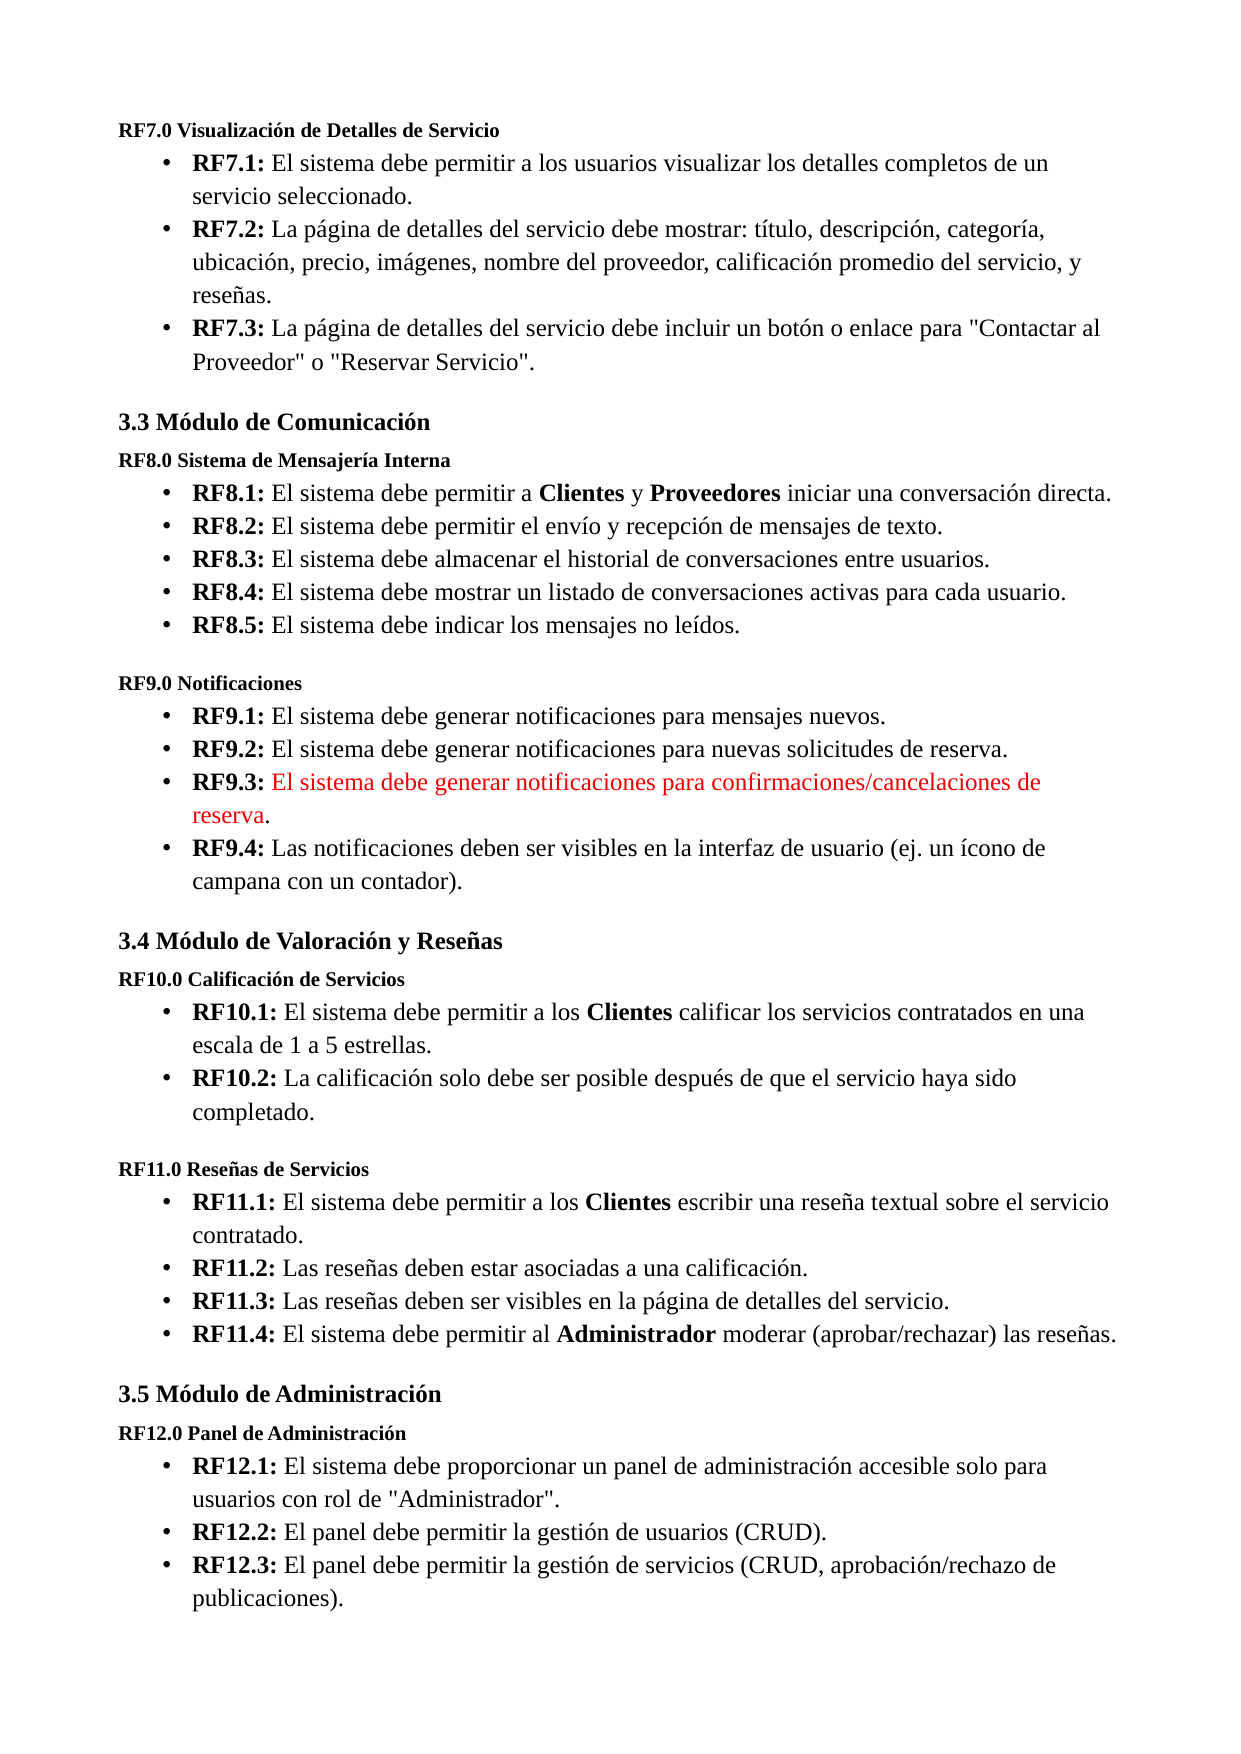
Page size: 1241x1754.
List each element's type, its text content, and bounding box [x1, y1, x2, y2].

list RF8.2: El sistema debe permitir el envío y recepción de mensajes de texto. [162, 511, 1122, 540]
list RF8.3: El sistema debe almacenar el historial de conversaciones entre usuarios. [162, 544, 1122, 573]
subtitle RF10.0 Calificación de Servicios [118, 967, 1122, 991]
subtitle RF9.0 Notificaciones [118, 670, 1122, 694]
list RF7.2: La página de detalles del servicio debe mostrar: título, descripción, categoría, ubicación, precio, imágenes, nombre del proveedor, calificación promedio del servicio, y reseñas. [162, 214, 1122, 309]
list RF10.1: El sistema debe permitir a los Clientes calificar los servicios contratados en una escala de 1 a 5 estrellas. [162, 997, 1122, 1059]
list RF9.1: El sistema debe generar notificaciones para mensajes nuevos. [162, 701, 1122, 729]
list RF7.1: El sistema debe permitir a los usuarios visualizar los detalles completos de un servicio seleccionado. [162, 148, 1122, 210]
list RF7.3: La página de detalles del servicio debe incluir un botón o enlace para "Contactar al Proveedor" o "Reservar Servicio". [162, 313, 1122, 375]
list RF12.3: El panel debe permitir la gestión de servicios (CRUD, aprobación/rechazo de publicaciones). [162, 1550, 1122, 1612]
subtitle 3.4 Módulo de Valoración y Reseñas [118, 926, 1122, 955]
list RF8.5: El sistema debe indicar los mensajes no leídos. [162, 610, 1122, 639]
list RF12.2: El panel debe permitir la gestión de usuarios (CRUD). [162, 1517, 1122, 1546]
list RF9.4: Las notificaciones deben ser visibles en la interfaz de usuario (ej. un ícono de campana con un contador). [162, 833, 1122, 894]
list RF9.3: El sistema debe generar notificaciones para confirmaciones/cancelaciones de reserva. [162, 767, 1122, 828]
list RF11.2: Las reseñas deben estar asociadas a una calificación. [162, 1253, 1122, 1282]
list RF11.4: El sistema debe permitir al Administrador moderar (aprobar/rechazar) las reseñas. [162, 1319, 1122, 1348]
list RF9.2: El sistema debe generar notificaciones para nuevas solicitudes de reserva. [162, 734, 1122, 762]
subtitle RF7.0 Visualización de Detalles de Servicio [118, 118, 1122, 142]
subtitle 3.5 Módulo de Administración [118, 1379, 1122, 1408]
list RF11.3: Las reseñas deben ser visibles en la página de detalles del servicio. [162, 1286, 1122, 1315]
list RF8.4: El sistema debe mostrar un listado de conversaciones activas para cada usuario. [162, 577, 1122, 606]
list RF10.2: La calificación solo debe ser posible después de que el servicio haya sido completado. [162, 1063, 1122, 1125]
list RF8.1: El sistema debe permitir a Clientes y Proveedores iniciar una conversación directa. [162, 478, 1122, 507]
list RF11.1: El sistema debe permitir a los Clientes escribir una reseña textual sobre el servicio contratado. [162, 1187, 1122, 1249]
list RF12.1: El sistema debe proporcionar un panel de administración accesible solo para usuarios con rol de "Administrador". [162, 1451, 1122, 1512]
subtitle 3.3 Módulo de Comunicación [118, 407, 1122, 435]
subtitle RF12.0 Panel de Administración [118, 1420, 1122, 1444]
subtitle RF11.0 Reseñas de Servicios [118, 1157, 1122, 1181]
subtitle RF8.0 Sistema de Mensajería Interna [118, 448, 1122, 472]
